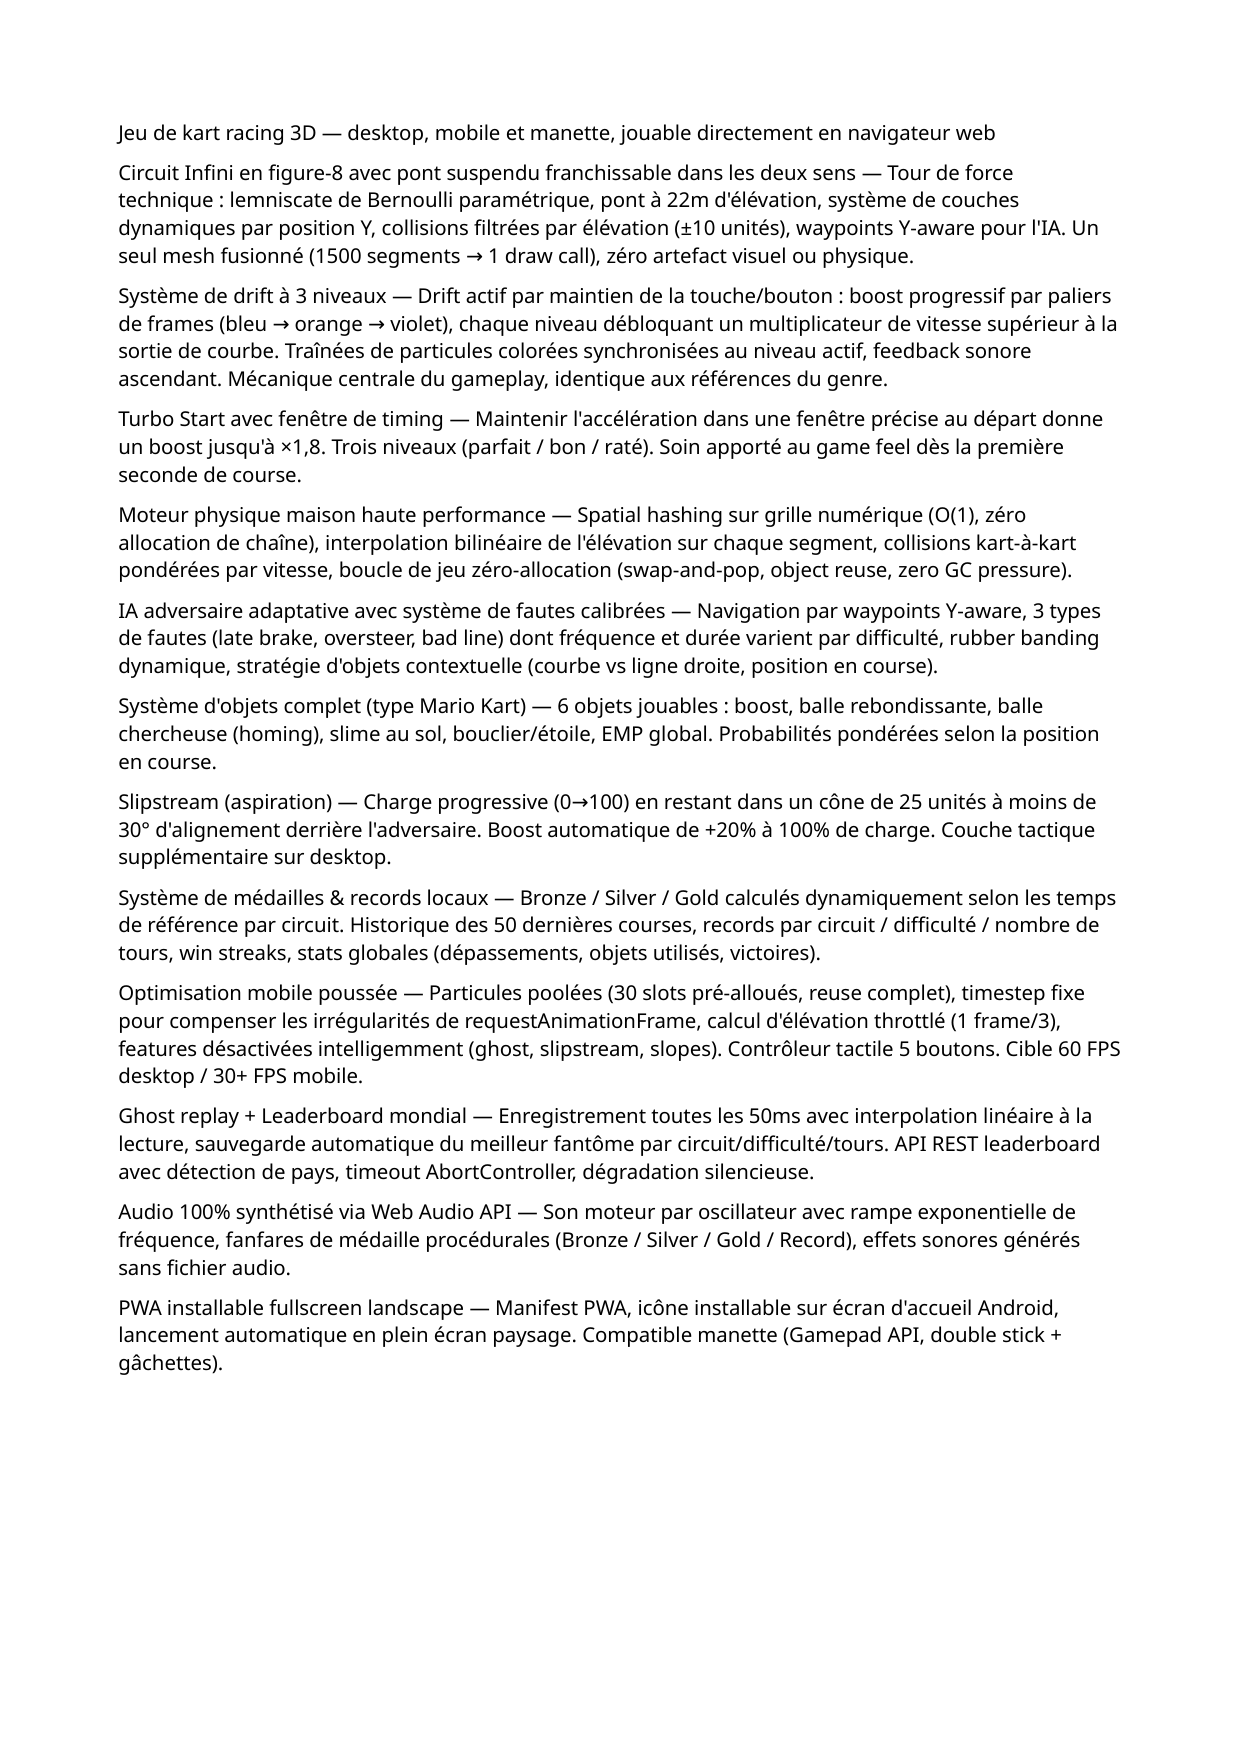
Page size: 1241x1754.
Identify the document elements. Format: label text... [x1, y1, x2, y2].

text Jeu de kart racing 3D — desktop, mobile et manette, jouable directement en navigateur web [118, 118, 1122, 146]
text Circuit Infini en figure-8 avec pont suspendu franchissable dans les deux sens — Tour de force technique : lemniscate de Bernoulli paramétrique, pont à 22m d'élévation, système de couches dynamiques par position Y, collisions filtrées par élévation (±10 unités), waypoints Y-aware pour l'IA. Un seul mesh fusionné (1500 segments → 1 draw call), zéro artefact visuel ou physique. [118, 158, 1122, 269]
text Slipstream (aspiration) — Charge progressive (0→100) en restant dans un cône de 25 unités à moins de 30° d'alignement derrière l'adversaire. Boost automatique de +20% à 100% de charge. Couche tactique supplémentaire sur desktop. [118, 787, 1122, 871]
text IA adversaire adaptative avec système de fautes calibrées — Navigation par waypoints Y-aware, 3 types de fautes (late brake, oversteer, bad line) dont fréquence et durée varient par difficulté, rubber banding dynamique, stratégie d'objets contextuelle (courbe vs ligne droite, position en course). [118, 596, 1122, 679]
text Optimisation mobile poussée — Particules poolées (30 slots pré-alloués, reuse complet), timestep fixe pour compenser les irrégularités de requestAnimationFrame, calcul d'élévation throttlé (1 frame/3), features désactivées intelligemment (ghost, slipstream, slopes). Contrôleur tactile 5 boutons. Cible 60 FPS desktop / 30+ FPS mobile. [118, 979, 1122, 1089]
text Système d'objets complet (type Mario Kart) — 6 objets jouables : boost, balle rebondissante, balle chercheuse (homing), slime au sol, bouclier/étoile, EMP global. Probabilités pondérées selon la position en course. [118, 692, 1122, 775]
text PWA installable fullscreen landscape — Manifest PWA, icône installable sur écran d'accueil Android, lancement automatique en plein écran paysage. Compatible manette (Gamepad API, double stick + gâchettes). [118, 1293, 1122, 1376]
text Système de drift à 3 niveaux — Drift actif par maintien de la touche/bouton : boost progressif par paliers de frames (bleu → orange → violet), chaque niveau débloquant un multiplicateur de vitesse supérieur à la sortie de courbe. Traînées de particules colorées synchronisées au niveau actif, feedback sonore ascendant. Mécanique centrale du gameplay, identique aux références du genre. [118, 282, 1122, 392]
text Ghost replay + Leaderboard mondial — Enregistrement toutes les 50ms avec interpolation linéaire à la lecture, sauvegarde automatique du meilleur fantôme par circuit/difficulté/tours. API REST leaderboard avec détection de pays, timeout AbortController, dégradation silencieuse. [118, 1102, 1122, 1185]
text Système de médailles & records locaux — Bronze / Silver / Gold calculés dynamiquement selon les temps de référence par circuit. Historique des 50 dernières courses, records par circuit / difficulté / nombre de tours, win streaks, stats globales (dépassements, objets utilisés, victoires). [118, 883, 1122, 966]
text Moteur physique maison haute performance — Spatial hashing sur grille numérique (O(1), zéro allocation de chaîne), interpolation bilinéaire de l'élévation sur chaque segment, collisions kart-à-kart pondérées par vitesse, boucle de jeu zéro-allocation (swap-and-pop, object reuse, zero GC pressure). [118, 501, 1122, 584]
text Audio 100% synthétisé via Web Audio API — Son moteur par oscillateur avec rampe exponentielle de fréquence, fanfares de médaille procédurales (Bronze / Silver / Gold / Record), effets sonores générés sans fichier audio. [118, 1198, 1122, 1281]
text Turbo Start avec fenêtre de timing — Maintenir l'accélération dans une fenêtre précise au départ donne un boost jusqu'à ×1,8. Trois niveaux (parfait / bon / raté). Soin apporté au game feel dès la première seconde de course. [118, 405, 1122, 488]
